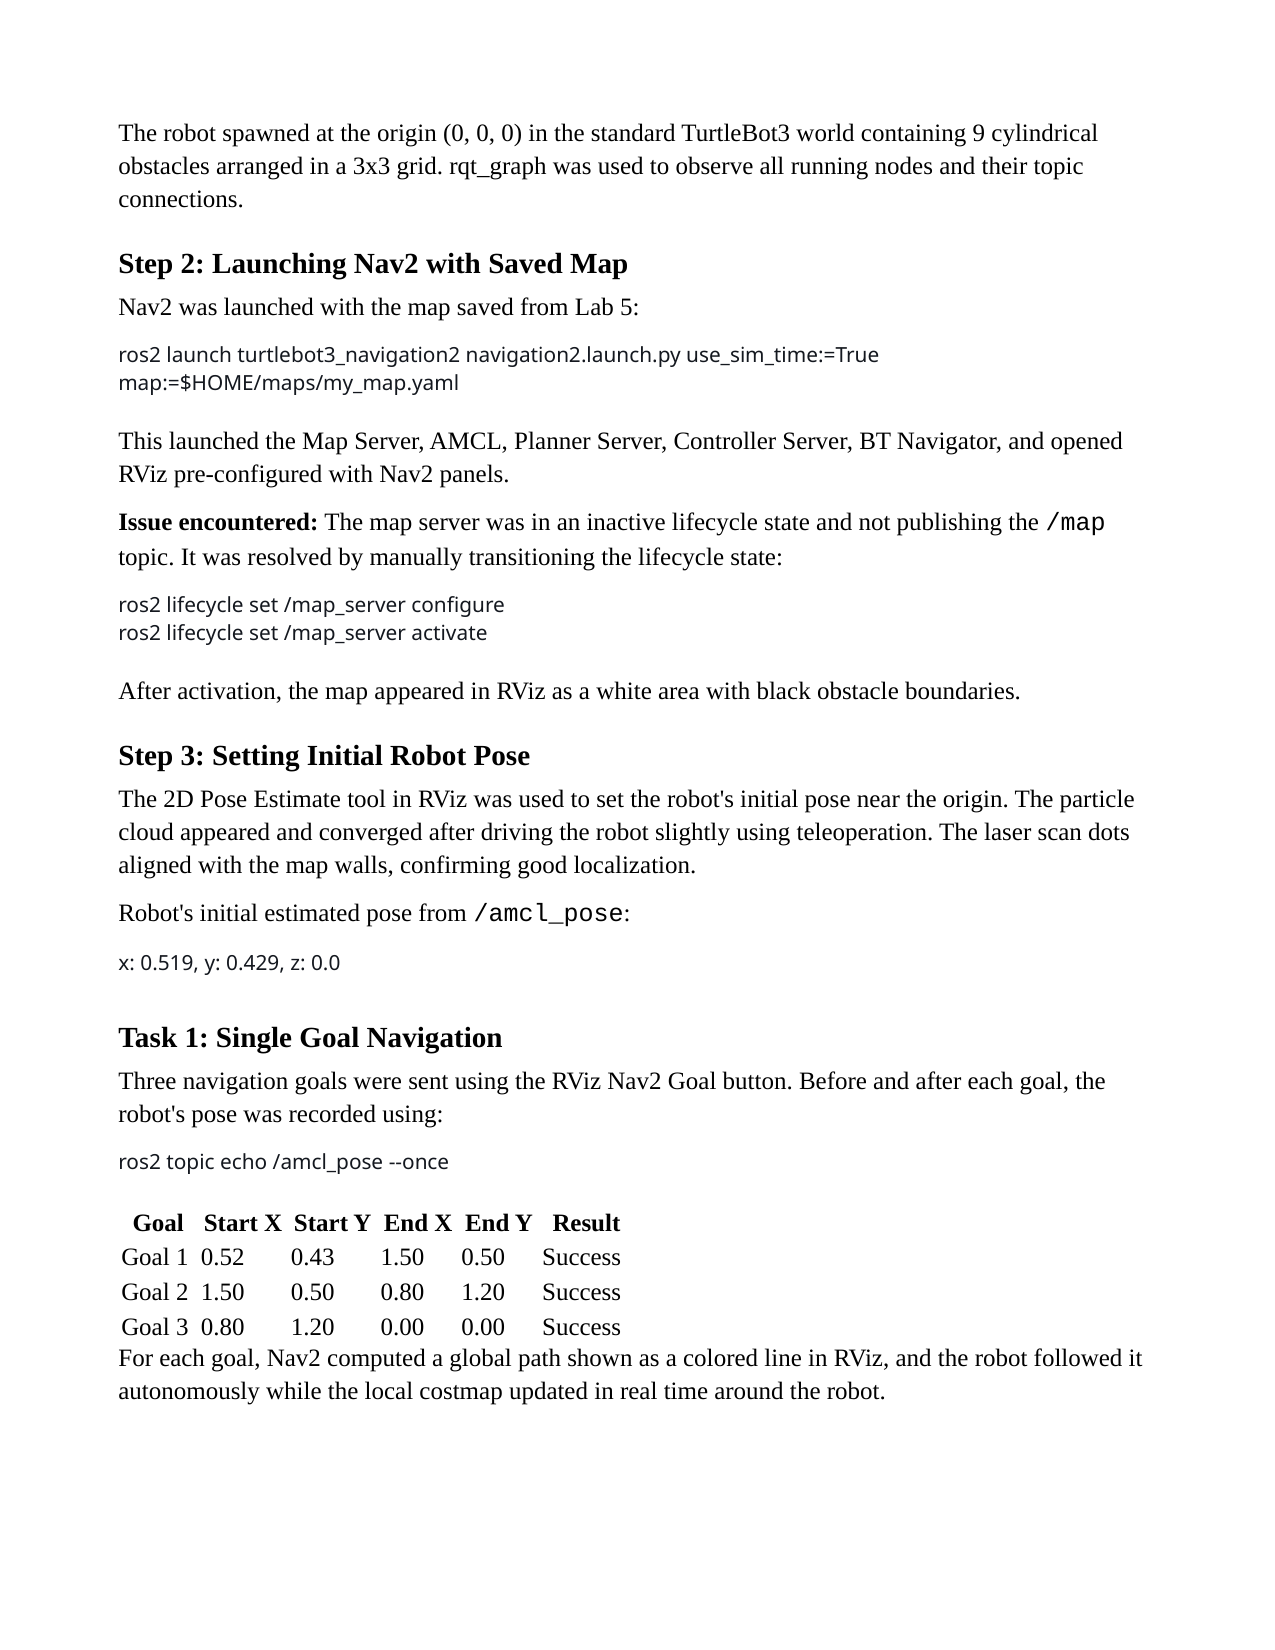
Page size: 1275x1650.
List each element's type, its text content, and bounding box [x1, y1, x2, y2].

table_header Goal [118, 1205, 198, 1239]
text ros2 lifecycle set /map_server activate [118, 618, 1157, 647]
table_cell Goal 2 [118, 1274, 198, 1309]
subtitle Task 1: Single Goal Navigation [118, 1020, 1157, 1054]
table_header Result [539, 1205, 633, 1239]
table_cell Success [539, 1274, 633, 1309]
table_header End X [378, 1205, 458, 1239]
text ros2 lifecycle set /map_server configure [118, 590, 1157, 618]
subtitle Step 3: Setting Initial Robot Pose [118, 738, 1157, 772]
table_cell 0.50 [288, 1274, 377, 1309]
table_cell Goal 1 [118, 1240, 198, 1274]
text Robot's initial estimated pose from /amcl_pose: [118, 898, 1157, 929]
table_header Start X [198, 1205, 288, 1239]
text The robot spawned at the origin (0, 0, 0) in the standard TurtleBot3 world containing 9 cylindrical obstacles arranged in a 3x3 grid. rqt_graph was used to observe all running nodes and their topic connections. [118, 118, 1157, 213]
text The 2D Pose Estimate tool in RViz was used to set the robot's initial pose near the origin. The particle cloud appeared and converged after driving the robot slightly using teleoperation. The laser scan dots aligned with the map walls, confirming good localization. [118, 784, 1157, 879]
subtitle Step 2: Launching Nav2 with Saved Map [118, 246, 1157, 280]
table_cell 0.80 [198, 1309, 288, 1343]
text ros2 topic echo /amcl_pose --once [118, 1147, 1157, 1176]
text Issue encountered: The map server was in an inactive lifecycle state and not publishing the /map topic. It was resolved by manually transitioning the lifecycle state: [118, 507, 1157, 571]
text After activation, the map appeared in RViz as a white area with black obstacle boundaries. [118, 676, 1157, 705]
table_cell 0.43 [288, 1240, 377, 1274]
table_cell 1.20 [288, 1309, 377, 1343]
table_cell Success [539, 1240, 633, 1274]
table_header Start Y [288, 1205, 377, 1239]
table_cell 0.00 [458, 1309, 539, 1343]
text ros2 launch turtlebot3_navigation2 navigation2.launch.py use_sim_time:=True map:=$HOME/maps/my_map.yaml [118, 340, 1157, 397]
table_cell 1.50 [378, 1240, 458, 1274]
table_cell 1.50 [198, 1274, 288, 1309]
table_cell Success [539, 1309, 633, 1343]
table_cell Goal 3 [118, 1309, 198, 1343]
table_header End Y [458, 1205, 539, 1239]
table_cell 0.00 [378, 1309, 458, 1343]
text Three navigation goals were sent using the RViz Nav2 Goal button. Before and after each goal, the robot's pose was recorded using: [118, 1066, 1157, 1128]
table_cell 0.52 [198, 1240, 288, 1274]
text For each goal, Nav2 computed a global path shown as a colored line in RViz, and the robot followed it autonomously while the local costmap updated in real time around the robot. [118, 1343, 1157, 1405]
text This launched the Map Server, AMCL, Planner Server, Controller Server, BT Navigator, and opened RViz pre-configured with Nav2 panels. [118, 426, 1157, 488]
table_cell 0.50 [458, 1240, 539, 1274]
table_cell 1.20 [458, 1274, 539, 1309]
table_cell 0.80 [378, 1274, 458, 1309]
text Nav2 was launched with the map saved from Lab 5: [118, 292, 1157, 321]
text x: 0.519, y: 0.429, z: 0.0 [118, 948, 1157, 976]
